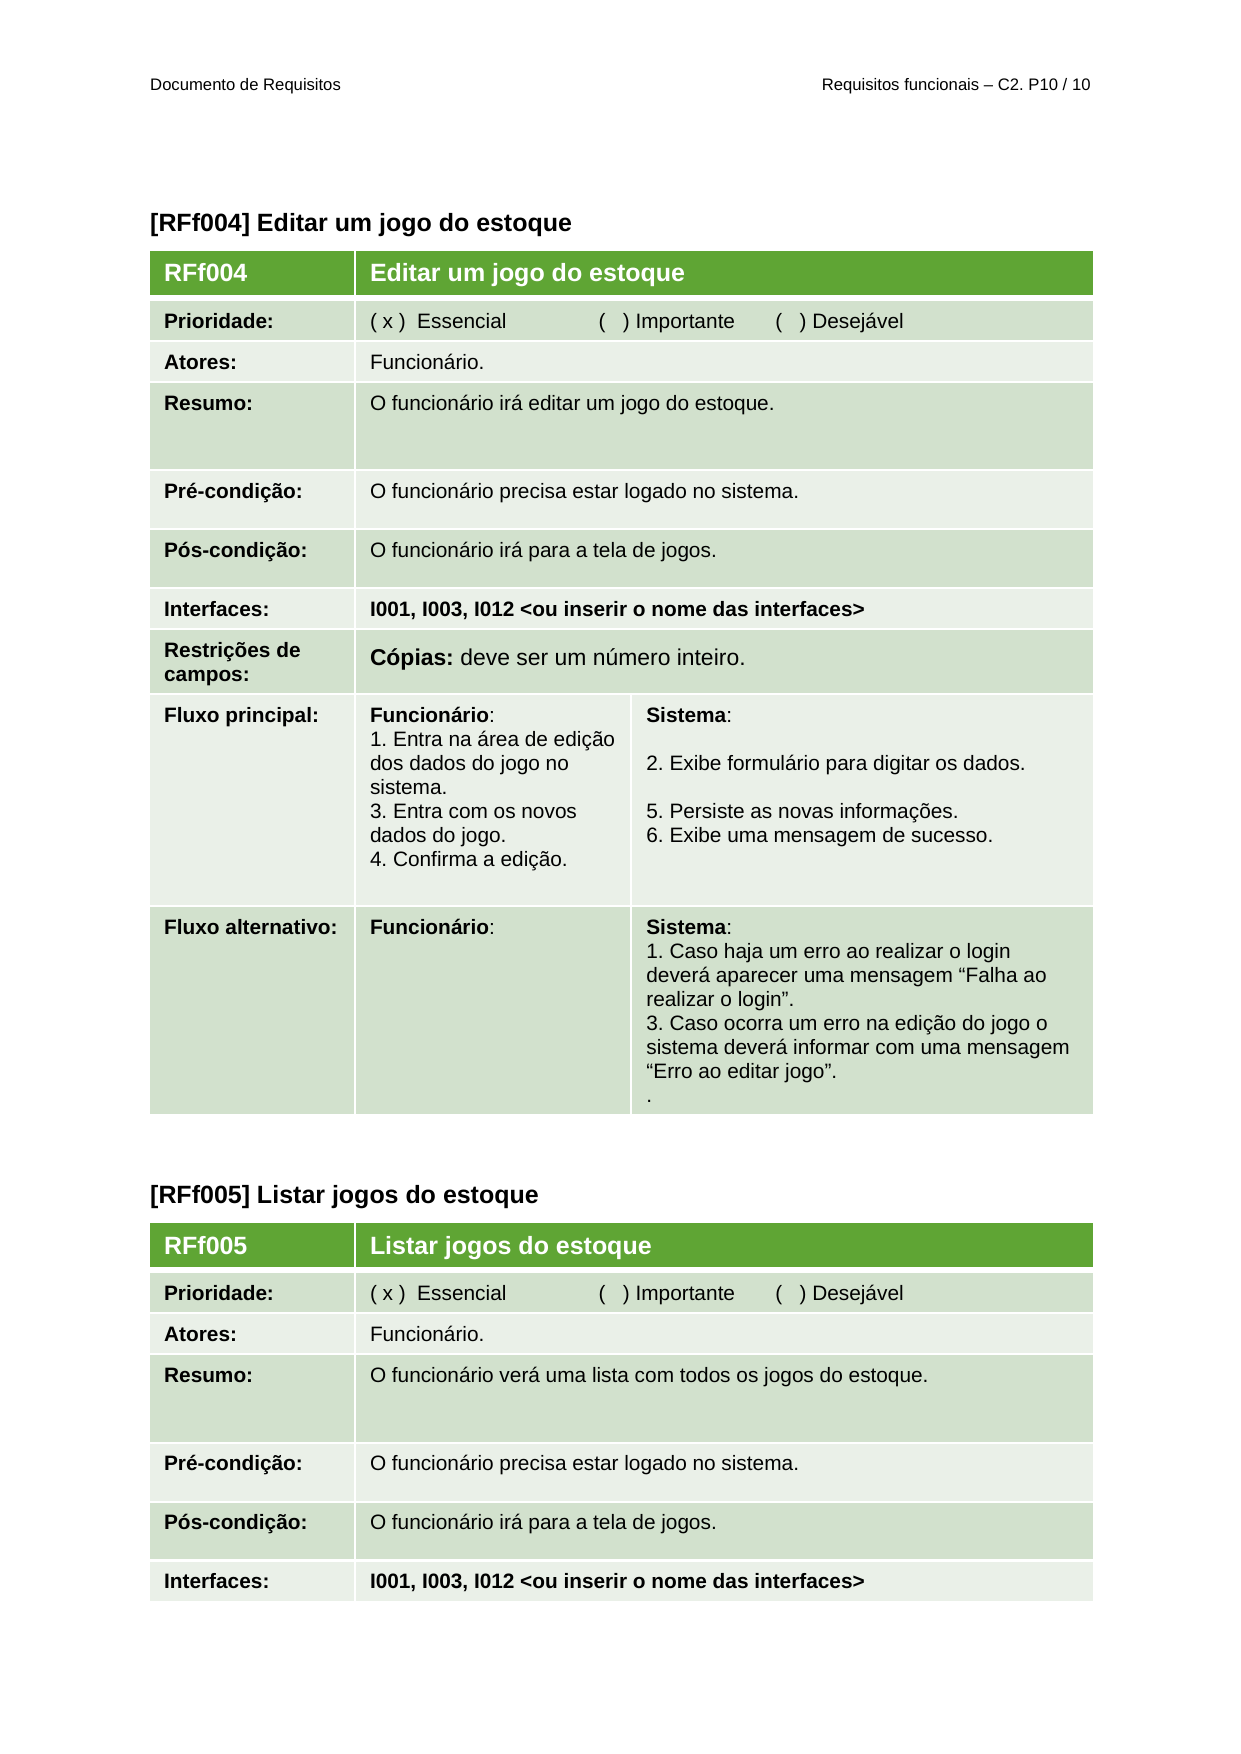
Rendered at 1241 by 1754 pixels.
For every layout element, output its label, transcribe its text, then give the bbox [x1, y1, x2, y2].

table_cell Pós-condição: [150, 530, 354, 587]
table_cell ( x ) Essencial ( ) Importante ( ) Desejável [356, 1273, 1093, 1312]
table_cell Funcionário: 1. Entra na área de edição dos dados do jogo no sistema. 3. Entra com os novos dados do jogo. 4. Confirma a edição. [356, 695, 630, 905]
text [RFf004] Editar um jogo do estoque [150, 208, 1090, 236]
table_cell Sistema: 1. Caso haja um erro ao realizar o login deverá aparecer uma mensagem “Falha ao realizar o login”. 3. Caso ocorra um erro na edição do jogo o sistema deverá informar com uma mensagem “Erro ao editar jogo”. . [632, 907, 1093, 1114]
table_cell Funcionário. [356, 342, 1093, 381]
table_cell Resumo: [150, 383, 354, 469]
table_header RFf005 [150, 1223, 354, 1267]
table_cell Prioridade: [150, 1273, 354, 1312]
table_cell I001, I003, I012 <ou inserir o nome das interfaces> [356, 589, 1093, 628]
table_cell Interfaces: [150, 1562, 354, 1601]
table_cell Atores: [150, 1314, 354, 1353]
table_cell ( x ) Essencial ( ) Importante ( ) Desejável [356, 301, 1093, 340]
table_cell O funcionário irá para a tela de jogos. [356, 530, 1093, 587]
table_cell Interfaces: [150, 589, 354, 628]
table_header Editar um jogo do estoque [356, 251, 1093, 295]
table_cell O funcionário irá para a tela de jogos. [356, 1503, 1093, 1559]
table_cell Cópias: deve ser um número inteiro. [356, 630, 1093, 693]
table_cell Pré-condição: [150, 1444, 354, 1501]
table_header RFf004 [150, 251, 354, 295]
table_cell Resumo: [150, 1355, 354, 1442]
table_cell Fluxo alternativo: [150, 907, 354, 1114]
table_cell Pós-condição: [150, 1503, 354, 1559]
table_cell Prioridade: [150, 301, 354, 340]
table_cell Funcionário: [356, 907, 630, 1114]
table_cell O funcionário precisa estar logado no sistema. [356, 471, 1093, 528]
text [RFf005] Listar jogos do estoque [150, 1180, 1090, 1209]
table_cell Funcionário. [356, 1314, 1093, 1353]
table_header Listar jogos do estoque [356, 1223, 1093, 1267]
table_cell O funcionário precisa estar logado no sistema. [356, 1444, 1093, 1501]
table_cell Pré-condição: [150, 471, 354, 528]
table_cell Sistema: 2. Exibe formulário para digitar os dados. 5. Persiste as novas informações. 6. Exibe uma mensagem de sucesso. [632, 695, 1093, 905]
table_cell O funcionário verá uma lista com todos os jogos do estoque. [356, 1355, 1093, 1442]
table_cell Fluxo principal: [150, 695, 354, 905]
table_cell Restrições de campos: [150, 630, 354, 693]
table_cell Atores: [150, 342, 354, 381]
table_cell O funcionário irá editar um jogo do estoque. [356, 383, 1093, 469]
table_cell I001, I003, I012 <ou inserir o nome das interfaces> [356, 1562, 1093, 1601]
